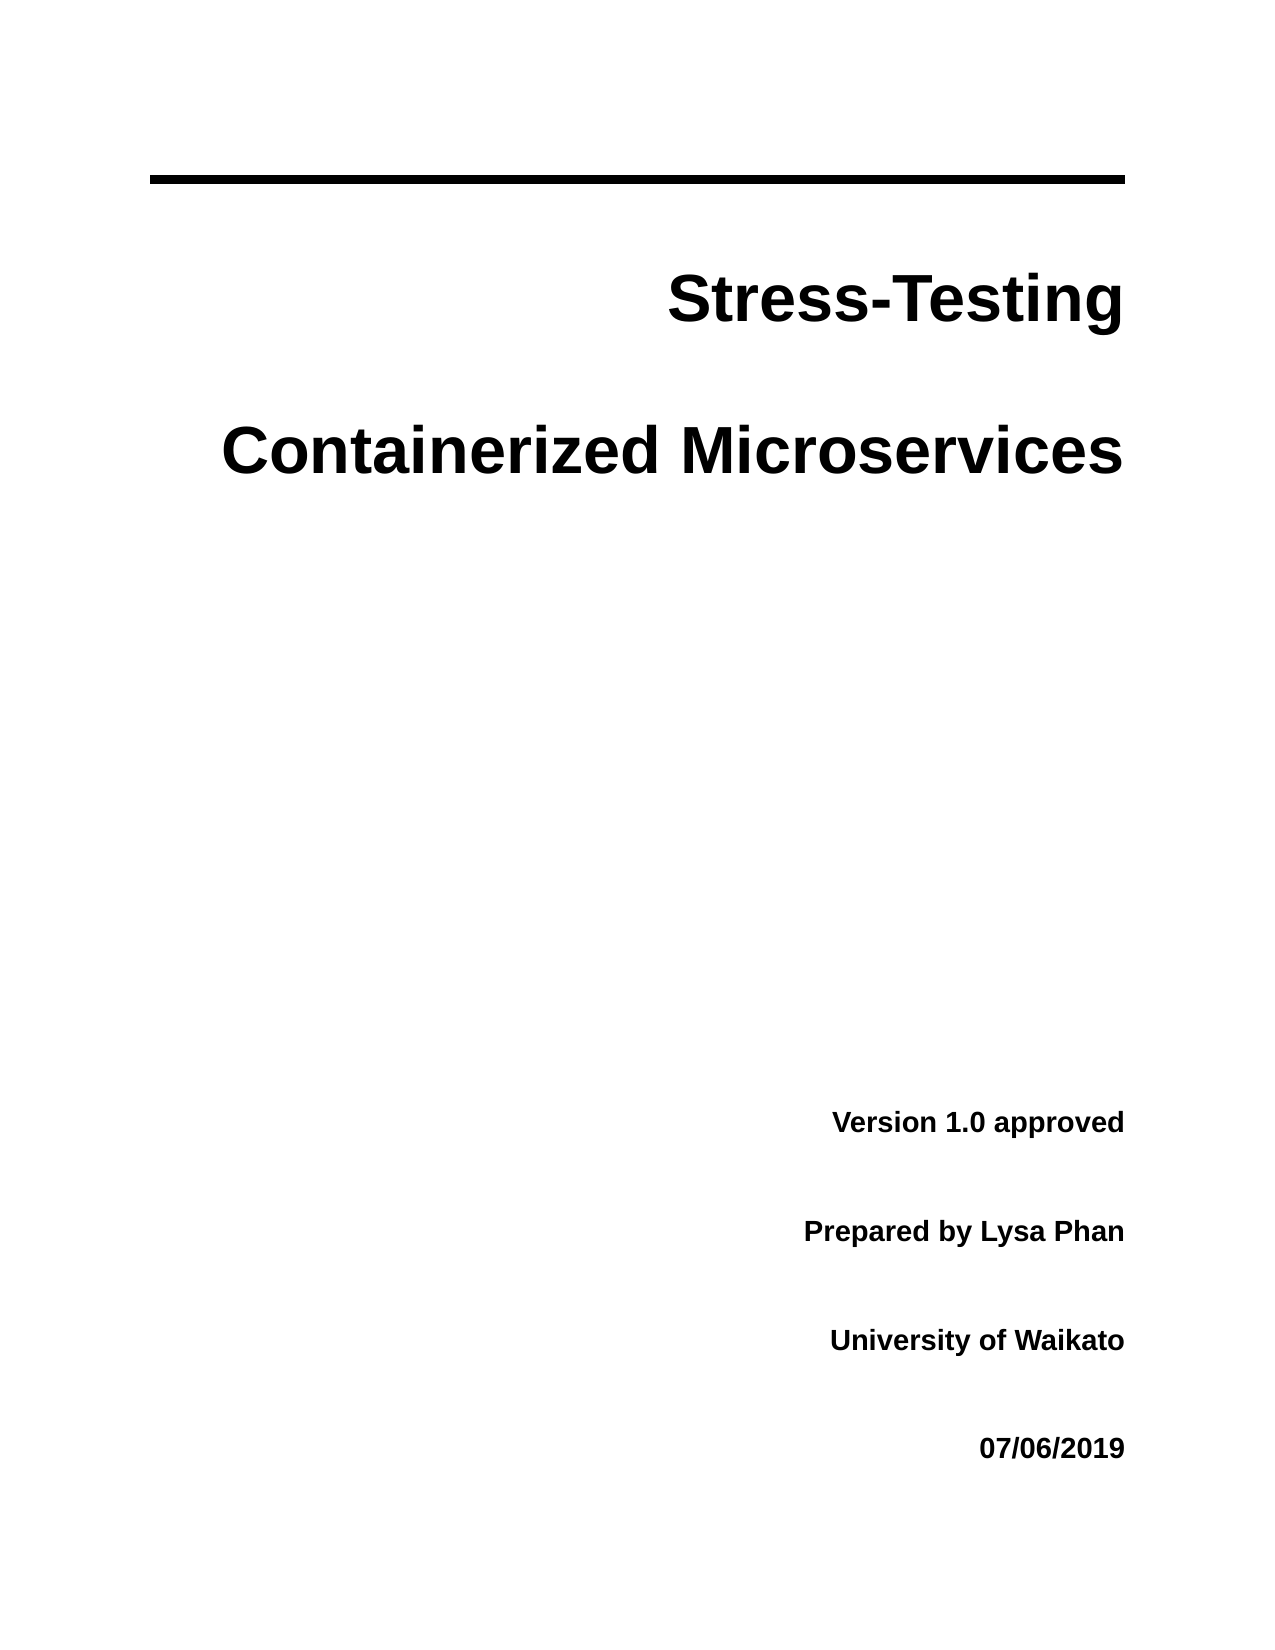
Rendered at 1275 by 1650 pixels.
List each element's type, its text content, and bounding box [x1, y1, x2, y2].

text Version 1.0 approved [150, 1105, 1125, 1139]
title Containerized Microservices [150, 411, 1125, 488]
title Stress-Testing [150, 259, 1125, 336]
text 07/06/2019 [150, 1431, 1125, 1464]
text University of Waikato [150, 1322, 1125, 1356]
text Prepared by Lysa Phan [150, 1214, 1125, 1247]
